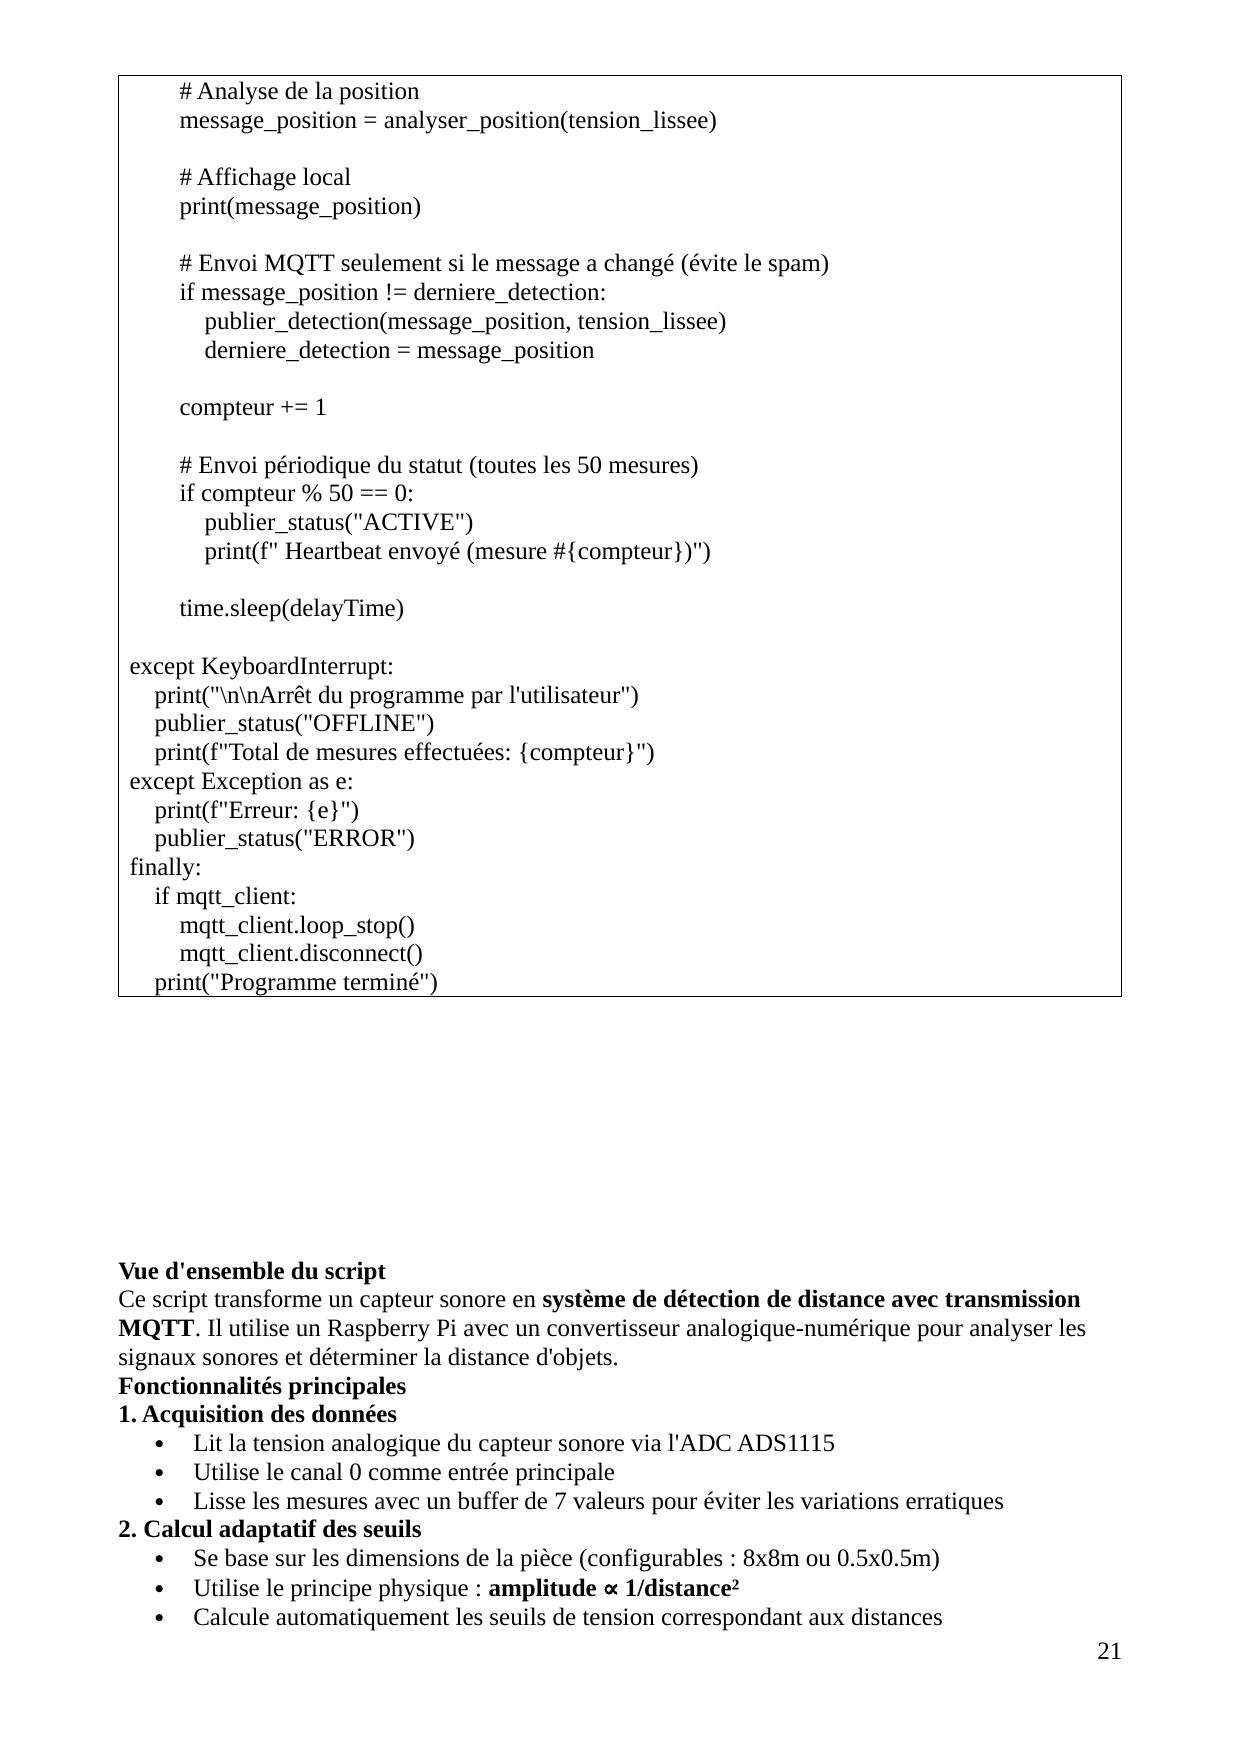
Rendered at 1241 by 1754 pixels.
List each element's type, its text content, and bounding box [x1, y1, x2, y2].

text Vue d'ensemble du script [118, 1256, 1122, 1284]
table_header # Analyse de la position message_position = analyser_position(tension_lissee) # Affichage local print(message_position) # Envoi MQTT seulement si le message a changé (évite le spam) if message_position != derniere_detection: publier_detection(message_position, tension_lissee) derniere_detection = message_position compteur += 1 # Envoi périodique du statut (toutes les 50 mesures) if compteur % 50 == 0: publier_status("ACTIVE") print(f" Heartbeat envoyé (mesure #{compteur})") time.sleep(delayTime) except KeyboardInterrupt: print("\n\nArrêt du programme par l'utilisateur") publier_status("OFFLINE") print(f"Total de mesures effectuées: {compteur}") except Exception as e: print(f"Erreur: {e}") publier_status("ERROR") finally: if mqtt_client: mqtt_client.loop_stop() mqtt_client.disconnect() print("Programme terminé") [119, 76, 1121, 996]
list Lit la tension analogique du capteur sonore via l'ADC ADS1115 [156, 1428, 1122, 1457]
text Fonctionnalités principales [118, 1371, 1122, 1399]
text 1. Acquisition des données [118, 1399, 1122, 1428]
text Ce script transforme un capteur sonore en système de détection de distance avec transmission MQTT. Il utilise un Raspberry Pi avec un convertisseur analogique-numérique pour analyser les signaux sonores et déterminer la distance d'objets. [118, 1284, 1122, 1371]
list Lisse les mesures avec un buffer de 7 valeurs pour éviter les variations erratiques [156, 1486, 1122, 1514]
list Calcule automatiquement les seuils de tension correspondant aux distances [156, 1602, 1122, 1631]
text 2. Calcul adaptatif des seuils [118, 1514, 1122, 1543]
list Se base sur les dimensions de la pièce (configurables : 8x8m ou 0.5x0.5m) [156, 1543, 1122, 1572]
list Utilise le canal 0 comme entrée principale [156, 1457, 1122, 1486]
list Utilise le principe physique : amplitude ∝ 1/distance² [156, 1572, 1122, 1602]
